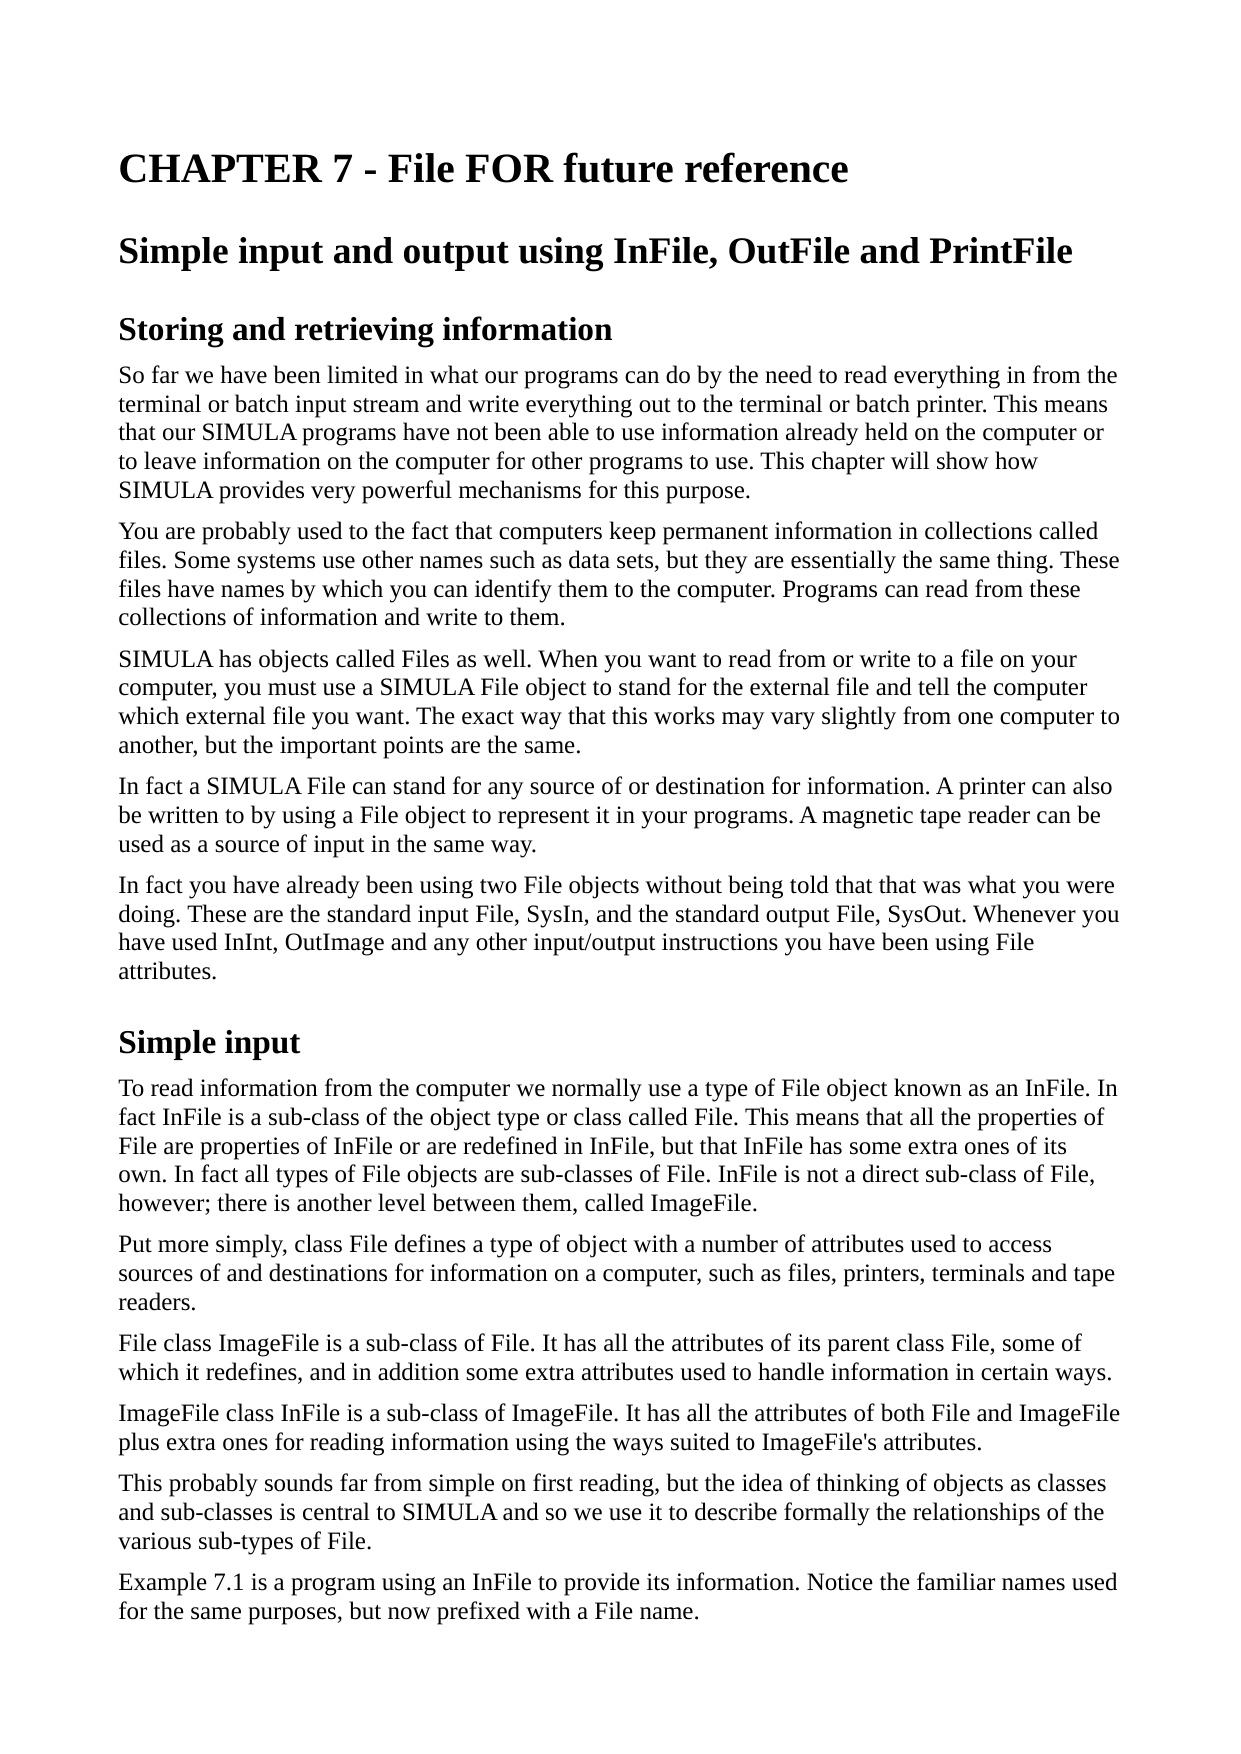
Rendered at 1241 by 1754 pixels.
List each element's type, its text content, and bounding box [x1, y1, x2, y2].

text So far we have been limited in what our programs can do by the need to read everything in from the terminal or batch input stream and write everything out to the terminal or batch printer. This means that our SIMULA programs have not been able to use information already held on the computer or to leave information on the computer for other programs to use. This chapter will show how SIMULA provides very powerful mechanisms for this purpose. [118, 360, 1122, 504]
text You are probably used to the fact that computers keep permanent information in collections called files. Some systems use other names such as data sets, but they are essentially the same thing. These files have names by which you can identify them to the computer. Programs can read from these collections of information and write to them. [118, 516, 1122, 631]
subtitle CHAPTER 7 - File FOR future reference [118, 143, 1122, 191]
subtitle Storing and retrieving information [118, 309, 1122, 347]
text In fact you have already been using two File objects without being told that that was what you were doing. These are the standard input File, SysIn, and the standard output File, SysOut. Whenever you have used InInt, OutImage and any other input/output instructions you have been using File attributes. [118, 870, 1122, 985]
text File class ImageFile is a sub-class of File. It has all the attributes of its parent class File, some of which it redefines, and in addition some extra attributes used to handle information in certain ways. [118, 1328, 1122, 1386]
subtitle Simple input and output using InFile, OutFile and PrintFile [118, 228, 1122, 272]
text To read information from the computer we normally use a type of File object known as an InFile. In fact InFile is a sub-class of the object type or class called File. This means that all the properties of File are properties of InFile or are redefined in InFile, but that InFile has some extra ones of its own. In fact all types of File objects are sub-classes of File. InFile is not a direct sub-class of File, however; there is another level between them, called ImageFile. [118, 1073, 1122, 1217]
text Put more simply, class File defines a type of object with a number of attributes used to access sources of and destinations for information on a computer, such as files, printers, terminals and tape readers. [118, 1229, 1122, 1316]
text SIMULA has objects called Files as well. When you want to read from or write to a file on your computer, you must use a SIMULA File object to stand for the external file and tell the computer which external file you want. The exact way that this works may vary slightly from one computer to another, but the important points are the same. [118, 644, 1122, 759]
text Example 7.1 is a program using an InFile to provide its information. Notice the familiar names used for the same purposes, but now prefixed with a File name. [118, 1567, 1122, 1624]
text In fact a SIMULA File can stand for any source of or destination for information. A printer can also be written to by using a File object to represent it in your programs. A magnetic tape reader can be used as a source of input in the same way. [118, 771, 1122, 857]
text This probably sounds far from simple on first reading, but the idea of thinking of objects as classes and sub-classes is central to SIMULA and so we use it to describe formally the relationships of the various sub-types of File. [118, 1468, 1122, 1554]
subtitle Simple input [118, 1022, 1122, 1061]
text ImageFile class InFile is a sub-class of ImageFile. It has all the attributes of both File and ImageFile plus extra ones for reading information using the ways suited to ImageFile's attributes. [118, 1398, 1122, 1456]
